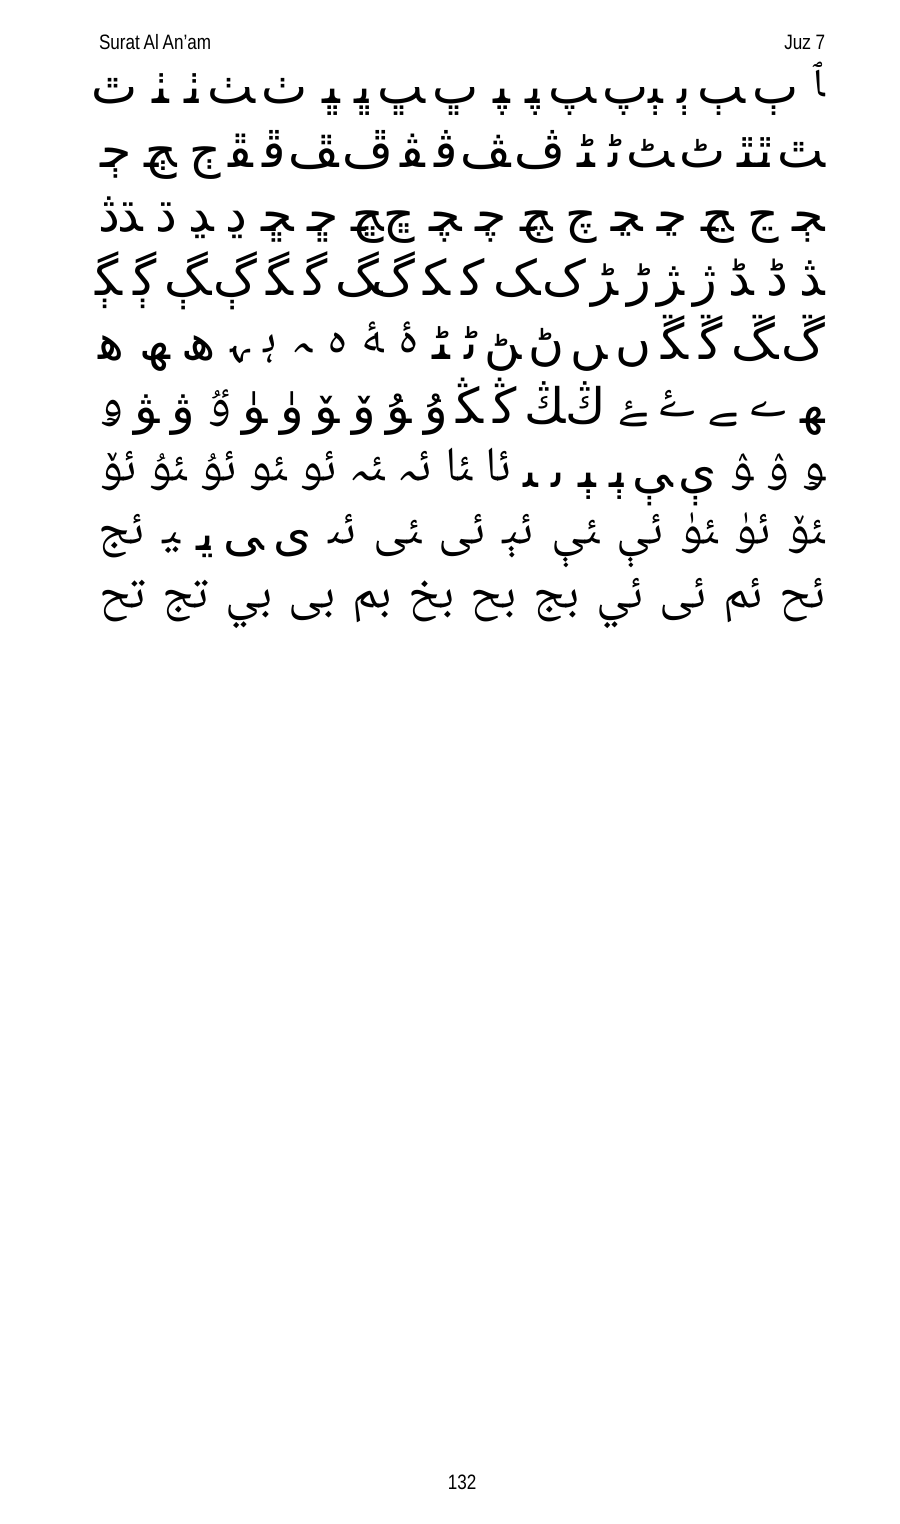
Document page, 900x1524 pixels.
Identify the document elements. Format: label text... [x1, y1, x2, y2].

text ﭑ ﭒ ﭓ ﭔ ﭕﭖ ﭗ ﭘ ﭙ ﭚ ﭛ ﭜ ﭝ ﭞ ﭟ ﭠ ﭡ ﭢ ﭣ ﭤﭥ ﭦ ﭧ ﭨ ﭩ ﭪ ﭫ ﭬ ﭭ ﭮ ﭯ ﭰ ﭱ ﭲ ﭳ ﭴ ﭵ ﭶ ﭷ ﭸ ﭹ ﭺ ﭻ ﭼ ﭽ ﭾﭿ ﮀ ﮁ ﮂ ﮃ ﮄ ﮅﮆ ﮇ ﮈ ﮉ ﮊ ﮋ ﮌ ﮍ ﮎ ﮏ ﮐ ﮑ ﮒﮓ ﮔ ﮕ ﮖ ﮗ ﮘ ﮙ ﮚ ﮛ ﮜ ﮝ ﮞ ﮟ ﮠ ﮡ ﮢ ﮣ ﮤ ﮥ ﮦ ﮧ ﮨ ﮩ ﮪ ﮫ ﮬ ﮭ ﮮ ﮯ ﮰ ﮱ ﯓ ﯔ ﯕ ﯖ ﯗ ﯘ ﯙ ﯚ ﯛ ﯜ ﯝ ﯞ ﯟ ﯠ ﯡ ﯢ ﯣ ﯤ ﯥ ﯦ ﯧ ﯨ ﯩ ﯪ ﯫ ﯬ ﯭ ﯮ ﯯ ﯰ ﯱ ﯲ ﯳ ﯴ ﯵ ﯶ ﯷ ﯸ ﯹ ﯺ ﯻ ﯼ ﯽ ﯾ ﯿ ﰀ ﰁ ﰂ ﰃ ﰄ ﰅ ﰆ ﰇ ﰈ ﰉ ﰊ ﰋ ﰌ [99, 60, 825, 635]
